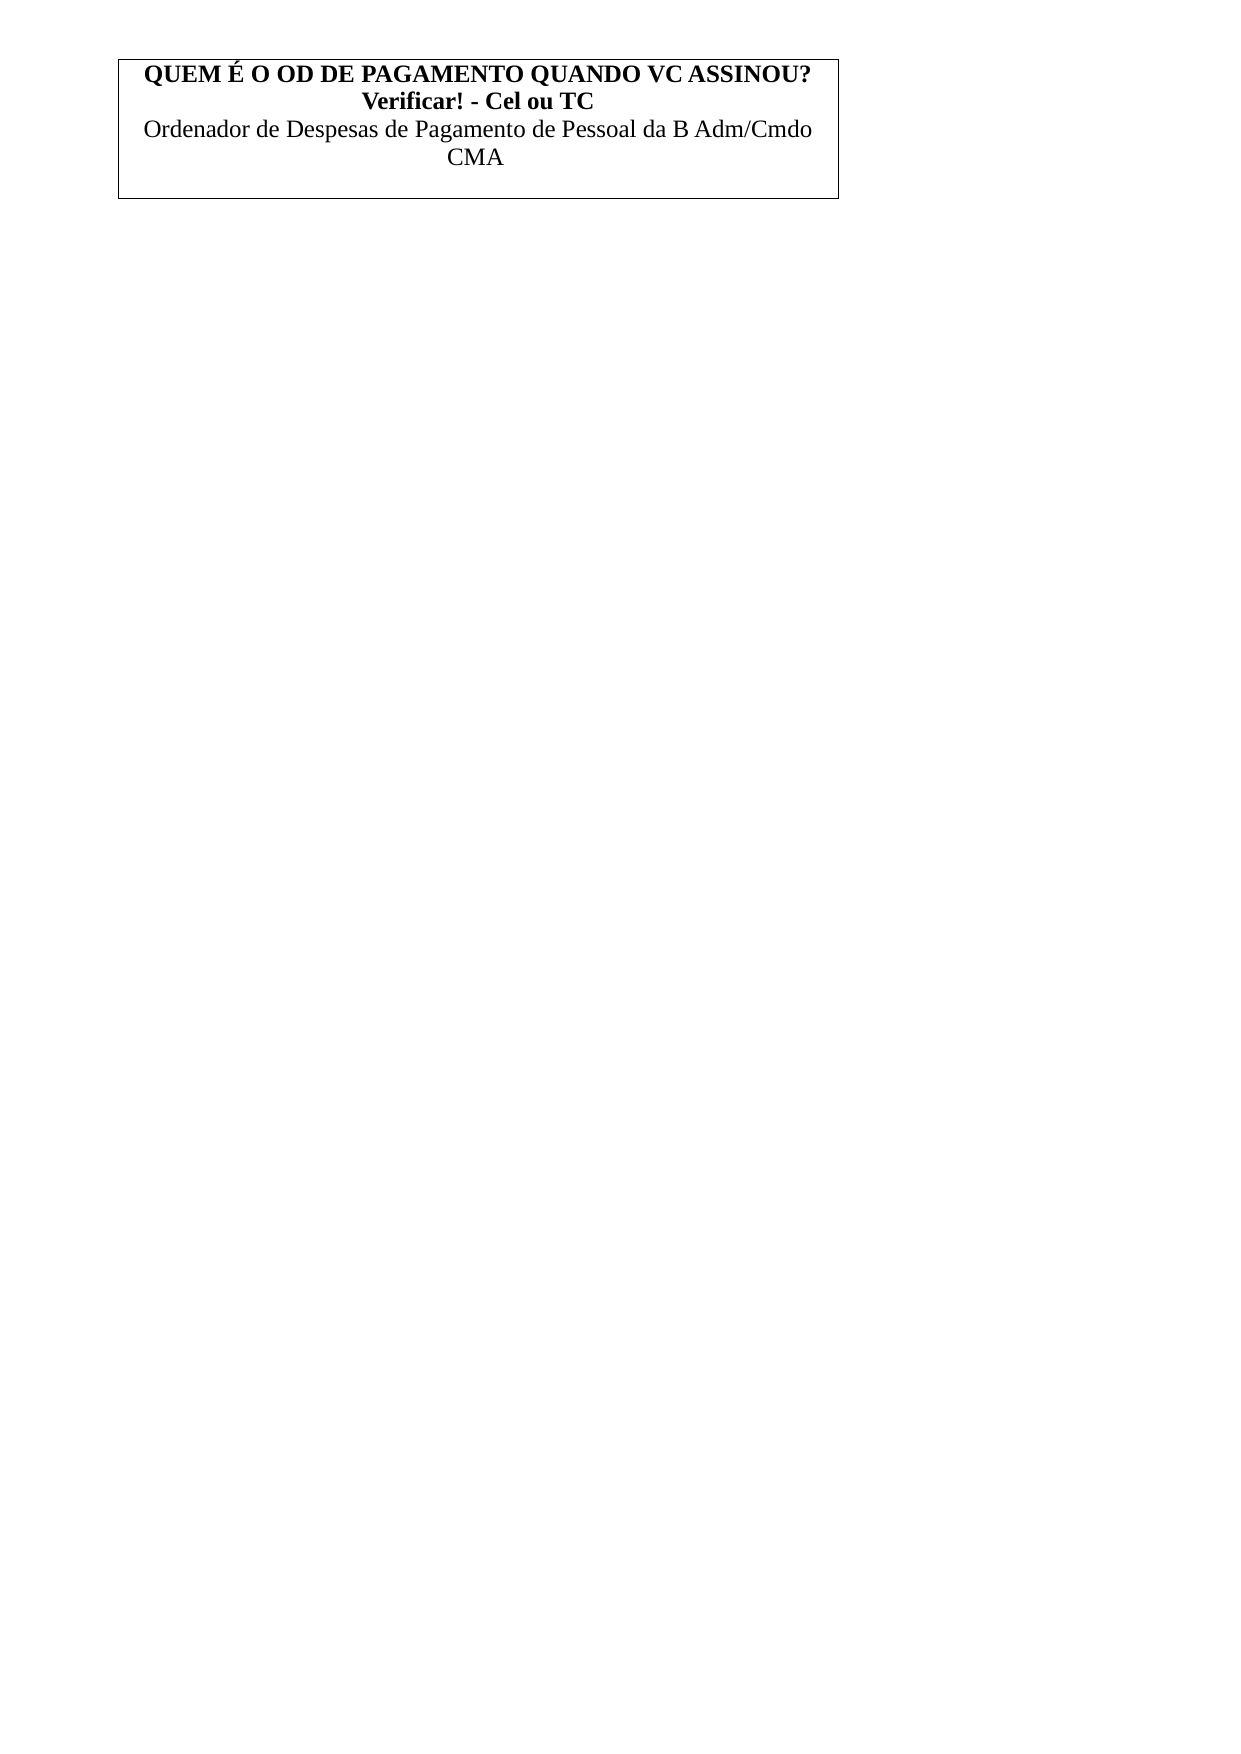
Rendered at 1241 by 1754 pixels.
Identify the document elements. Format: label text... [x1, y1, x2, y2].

table_header QUEM É O OD DE PAGAMENTO QUANDO VC ASSINOU? Verificar! - Cel ou TC Ordenador de Despesas de Pagamento de Pessoal da B Adm/Cmdo CMA [119, 60, 838, 198]
